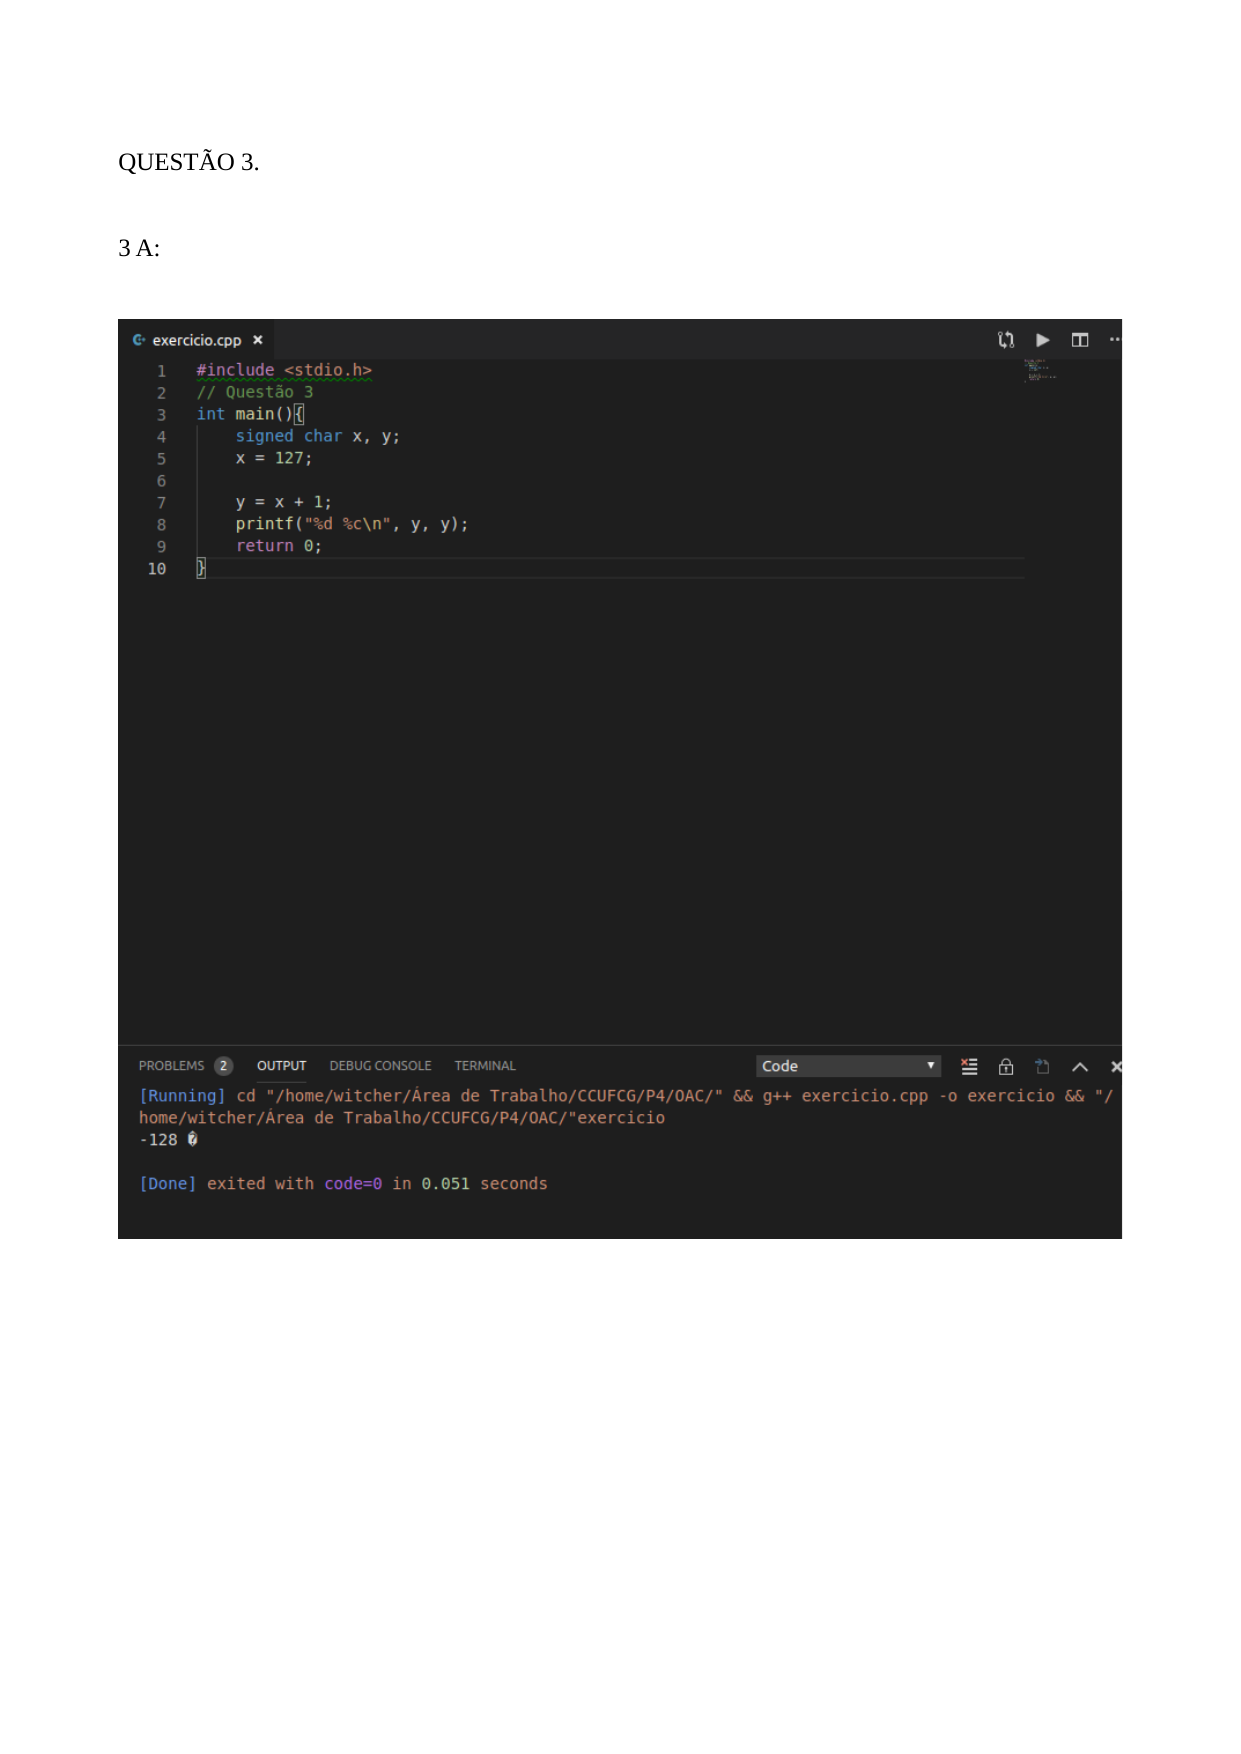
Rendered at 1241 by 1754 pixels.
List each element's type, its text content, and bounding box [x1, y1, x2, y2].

picture [118, 319, 1123, 1239]
text 3 A: [118, 233, 1122, 262]
text QUESTÃO 3. [118, 147, 1122, 176]
